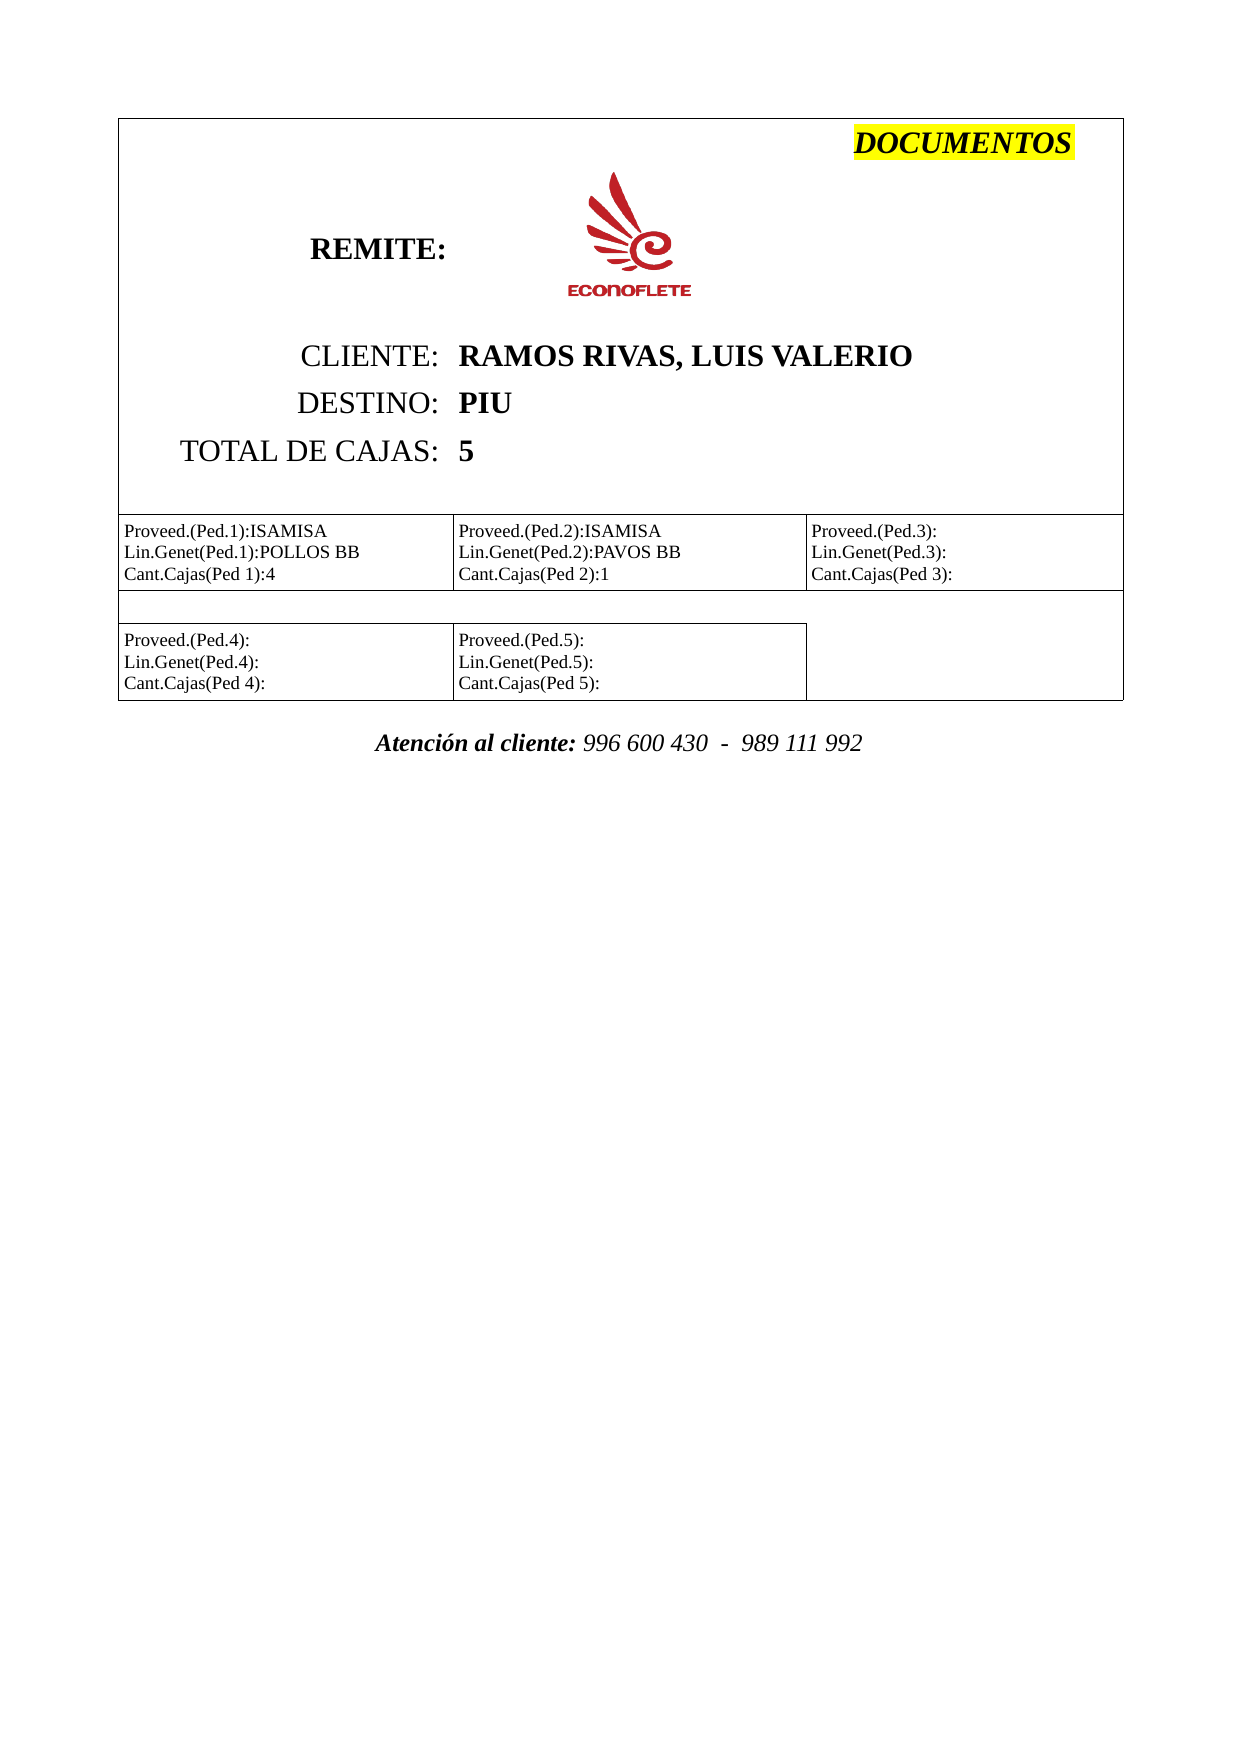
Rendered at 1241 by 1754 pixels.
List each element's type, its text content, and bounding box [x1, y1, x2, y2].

table_cell PIU [453, 379, 806, 426]
table_cell Proveed.(Ped.1):ISAMISA Lin.Genet(Ped.1):POLLOS BB Cant.Cajas(Ped 1):4 [119, 515, 453, 590]
table_cell Proveed.(Ped.2):ISAMISA Lin.Genet(Ped.2):PAVOS BB Cant.Cajas(Ped 2):1 [454, 515, 806, 590]
table_cell [806, 591, 1123, 623]
table_cell [806, 166, 1123, 332]
table_cell CLIENTE: [119, 332, 453, 379]
table_cell Proveed.(Ped.5): Lin.Genet(Ped.5): Cant.Cajas(Ped 5): [454, 624, 806, 699]
table_cell [119, 474, 453, 514]
table_cell [453, 474, 806, 514]
table_header [453, 119, 806, 166]
table_cell Proveed.(Ped.4): Lin.Genet(Ped.4): Cant.Cajas(Ped 4): [119, 624, 453, 699]
table_cell RAMOS RIVAS, LUIS VALERIO [453, 332, 1123, 379]
table_cell 5 [453, 426, 1123, 474]
table_cell Proveed.(Ped.3): Lin.Genet(Ped.3): Cant.Cajas(Ped 3): [807, 515, 1123, 590]
table_cell [807, 623, 1123, 699]
table_cell [806, 379, 1123, 426]
table_cell [119, 591, 453, 623]
table_cell DESTINO: [119, 379, 453, 426]
table_cell REMITE: [119, 166, 453, 332]
table_cell [453, 591, 806, 623]
table_cell [806, 474, 1123, 514]
table_cell [453, 166, 806, 332]
table_header [119, 119, 453, 166]
table_cell TOTAL DE CAJAS: [119, 426, 453, 474]
text Atención al cliente: 996 600 430 - 989 111 992 [118, 728, 1122, 757]
table_header DOCUMENTOS [806, 119, 1123, 166]
picture [552, 171, 707, 297]
